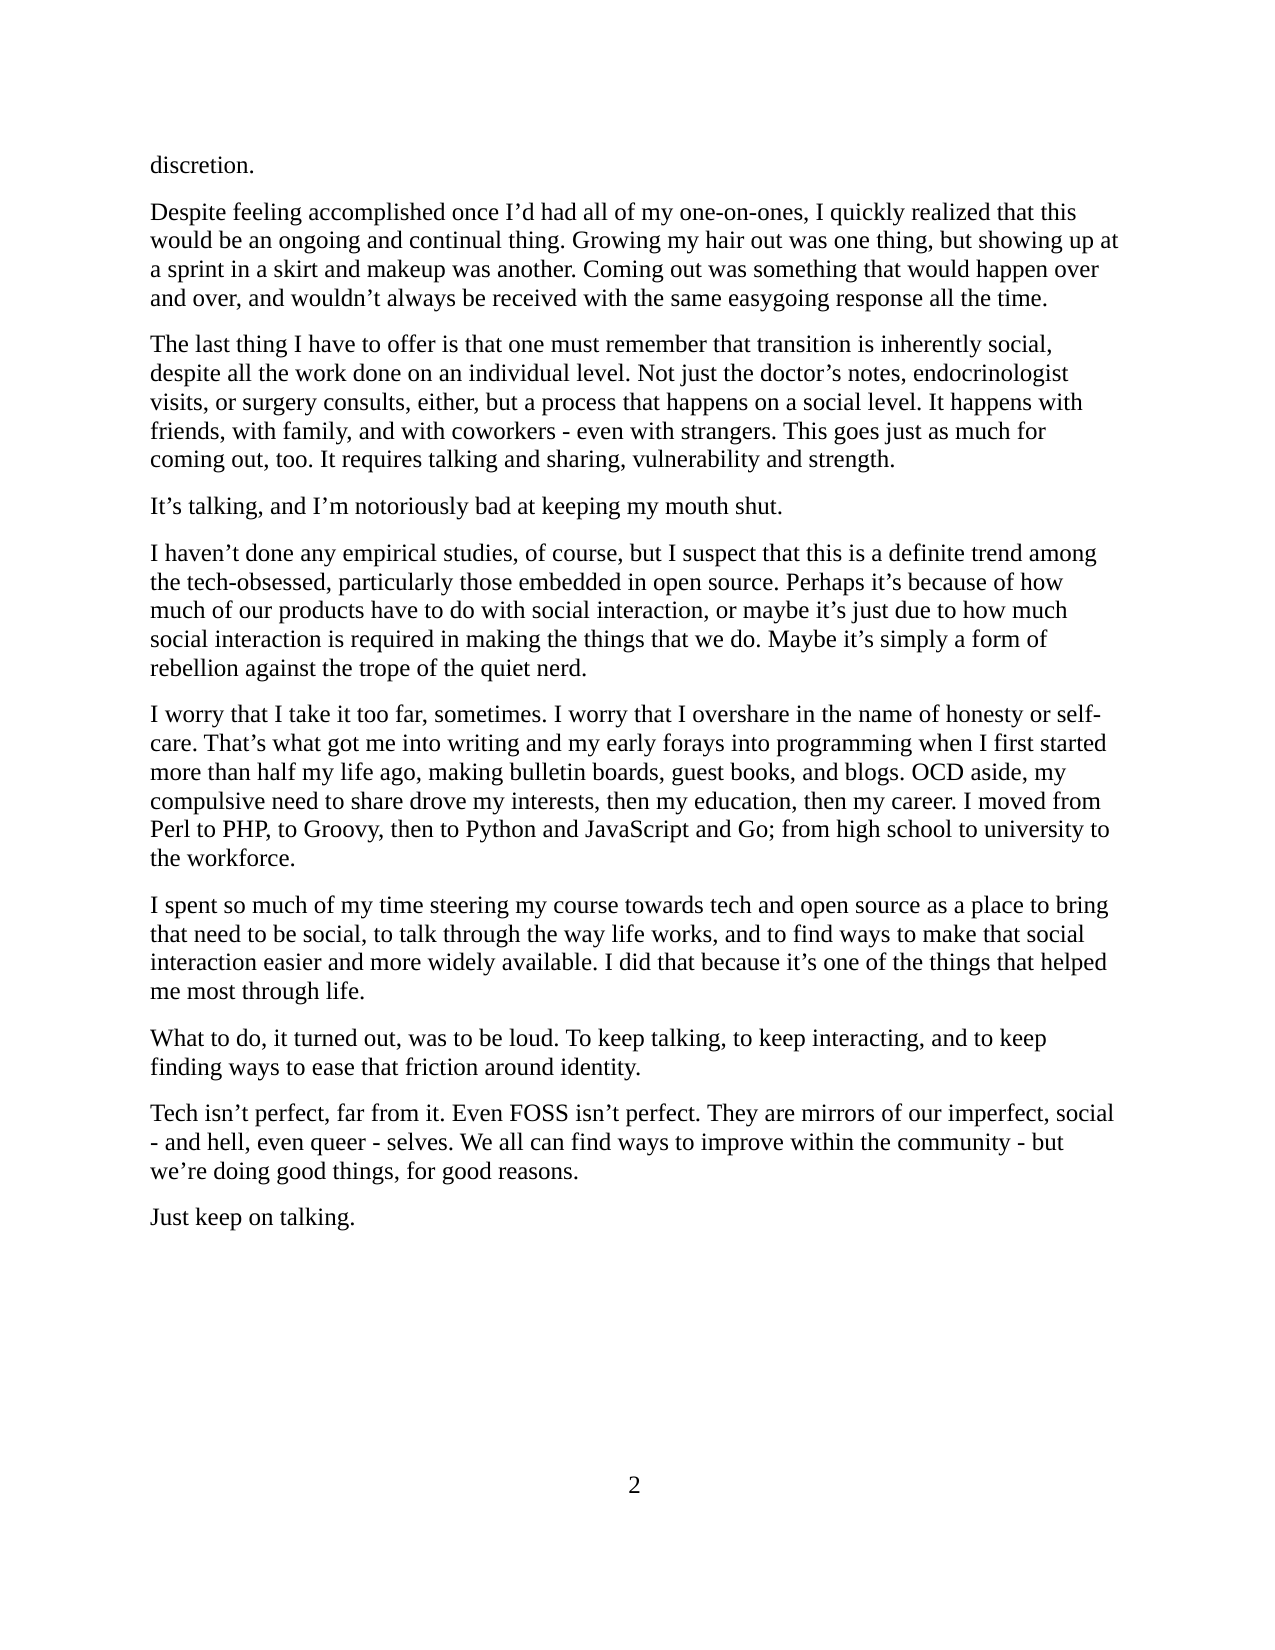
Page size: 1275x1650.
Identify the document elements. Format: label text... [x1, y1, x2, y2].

text discretion. [150, 150, 1125, 179]
text Despite feeling accomplished once I’d had all of my one-on-ones, I quickly realized that this would be an ongoing and continual thing. Growing my hair out was one thing, but showing up at a sprint in a skirt and makeup was another. Coming out was something that would happen over and over, and wouldn’t always be received with the same easygoing response all the time. [150, 197, 1125, 312]
text It’s talking, and I’m notoriously bad at keeping my mouth shut. [150, 491, 1125, 520]
text Just keep on talking. [150, 1202, 1125, 1231]
text I haven’t done any empirical studies, of course, but I suspect that this is a definite trend among the tech-obsessed, particularly those embedded in open source. Perhaps it’s because of how much of our products have to do with social interaction, or maybe it’s just due to how much social interaction is required in making the things that we do. Maybe it’s simply a form of rebellion against the trope of the quiet nerd. [150, 538, 1125, 682]
text I spent so much of my time steering my course towards tech and open source as a place to bring that need to be social, to talk through the way life works, and to find ways to make that social interaction easier and more widely available. I did that because it’s one of the things that helped me most through life. [150, 890, 1125, 1005]
text Tech isn’t perfect, far from it. Even FOSS isn’t perfect. They are mirrors of our imperfect, social - and hell, even queer - selves. We all can find ways to improve within the community - but we’re doing good things, for good reasons. [150, 1098, 1125, 1184]
text The last thing I have to offer is that one must remember that transition is inherently social, despite all the work done on an individual level. Not just the doctor’s notes, endocrinologist visits, or surgery consults, either, but a process that happens on a social level. It happens with friends, with family, and with coworkers - even with strangers. This goes just as much for coming out, too. It requires talking and sharing, vulnerability and strength. [150, 329, 1125, 473]
text I worry that I take it too far, sometimes. I worry that I overshare in the name of honesty or self-care. That’s what got me into writing and my early forays into programming when I first started more than half my life ago, making bulletin boards, guest books, and blogs. OCD aside, my compulsive need to share drove my interests, then my education, then my career. I moved from Perl to PHP, to Groovy, then to Python and JavaScript and Go; from high school to university to the workforce. [150, 699, 1125, 872]
text What to do, it turned out, was to be loud. To keep talking, to keep interacting, and to keep finding ways to ease that friction around identity. [150, 1023, 1125, 1080]
